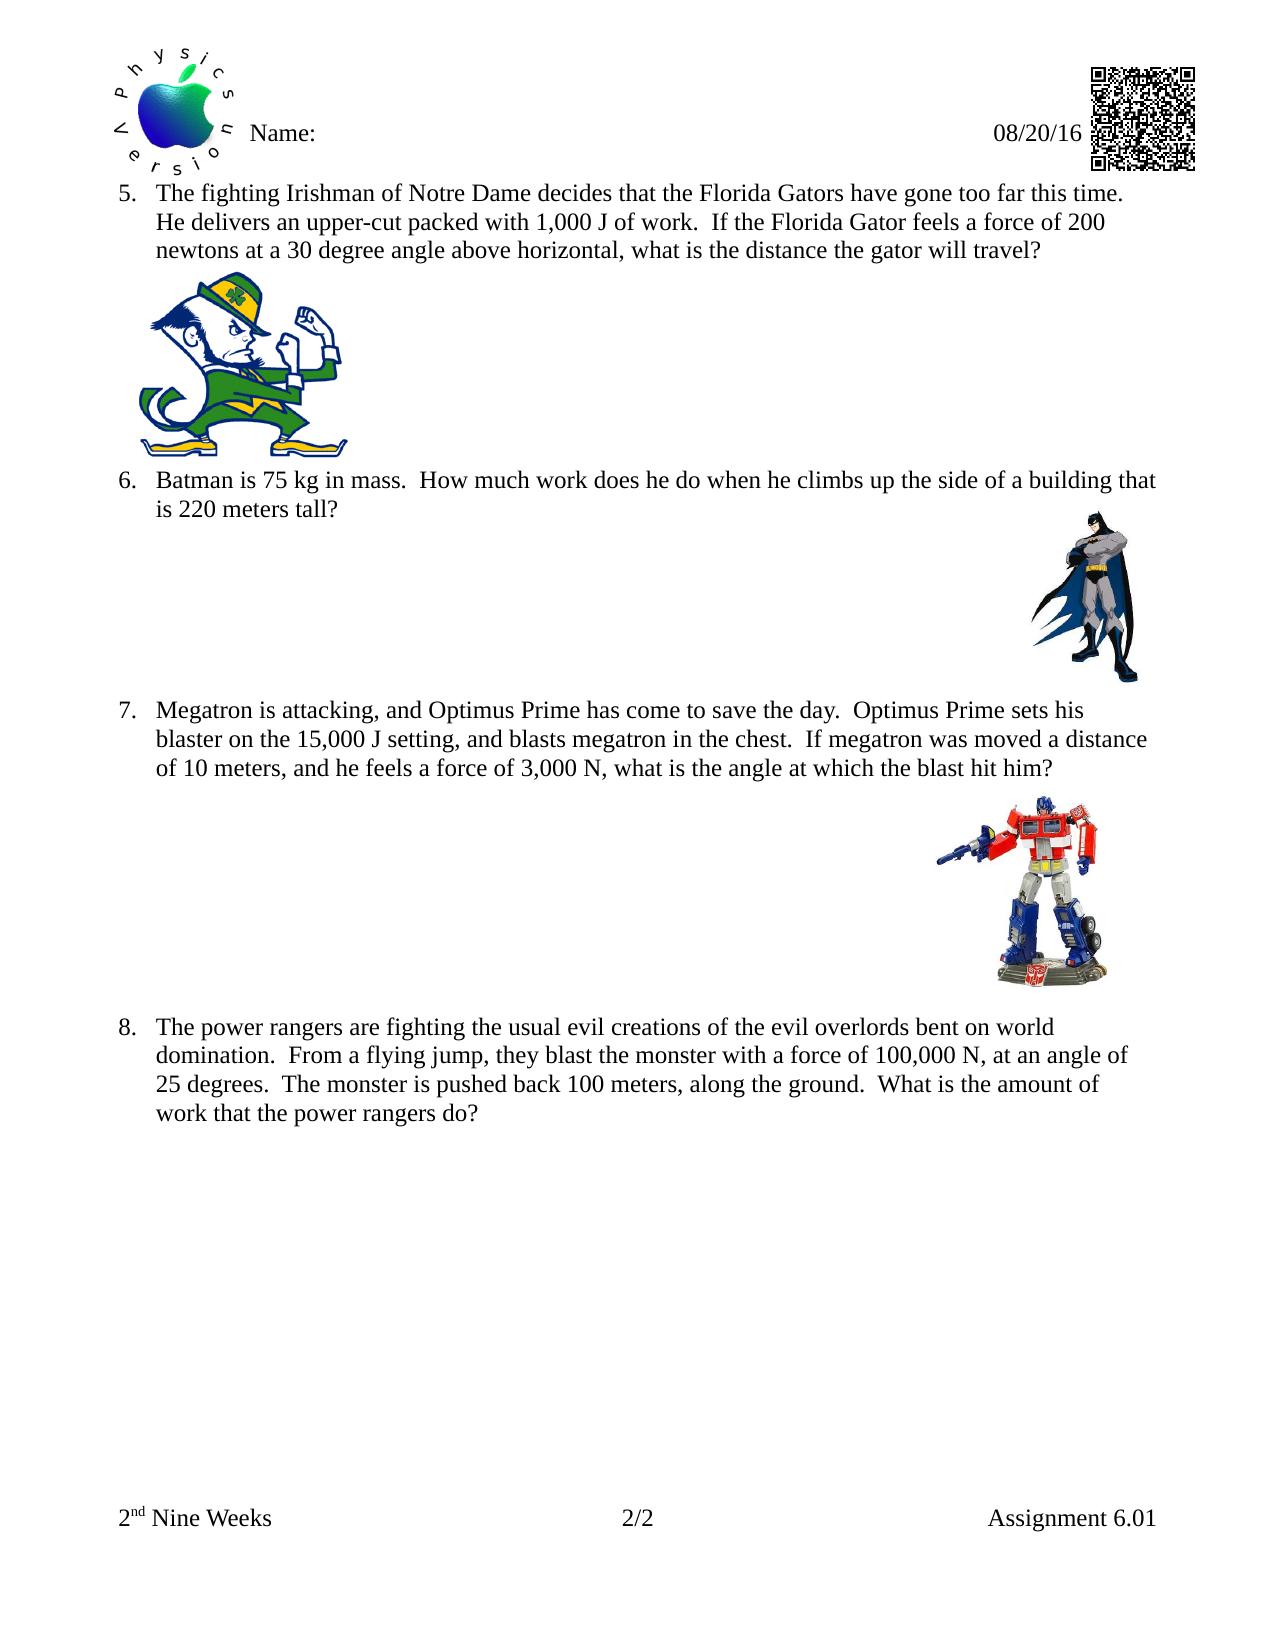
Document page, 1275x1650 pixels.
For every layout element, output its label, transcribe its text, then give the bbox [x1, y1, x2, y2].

picture [1020, 508, 1149, 684]
list Batman is 75 kg in mass. How much work does he do when he climbs up the side of a building that is 220 meters tall? [118, 466, 1157, 523]
picture [113, 48, 234, 176]
list The power rangers are fighting the usual evil creations of the evil overlords bent on world domination. From a flying jump, they blast the monster with a force of 100,000 N, at an angle of 25 degrees. The monster is pushed back 100 meters, along the ground. What is the amount of work that the power rangers do? [118, 1012, 1157, 1127]
picture [131, 267, 352, 465]
picture [922, 795, 1130, 990]
list Megatron is attacking, and Optimus Prime has come to save the day. Optimus Prime sets his blaster on the 15,000 J setting, and blasts megatron in the chest. If megatron was moved a distance of 10 meters, and he feels a force of 3,000 N, what is the angle at which the blast hit him? [118, 696, 1157, 782]
list The fighting Irishman of Notre Dame decides that the Florida Gators have gone too far this time. He delivers an upper-cut packed with 1,000 J of work. If the Florida Gator feels a force of 200 newtons at a 30 degree angle above horizontal, what is the distance the gator will travel? [118, 176, 1157, 264]
picture [1082, 58, 1203, 179]
